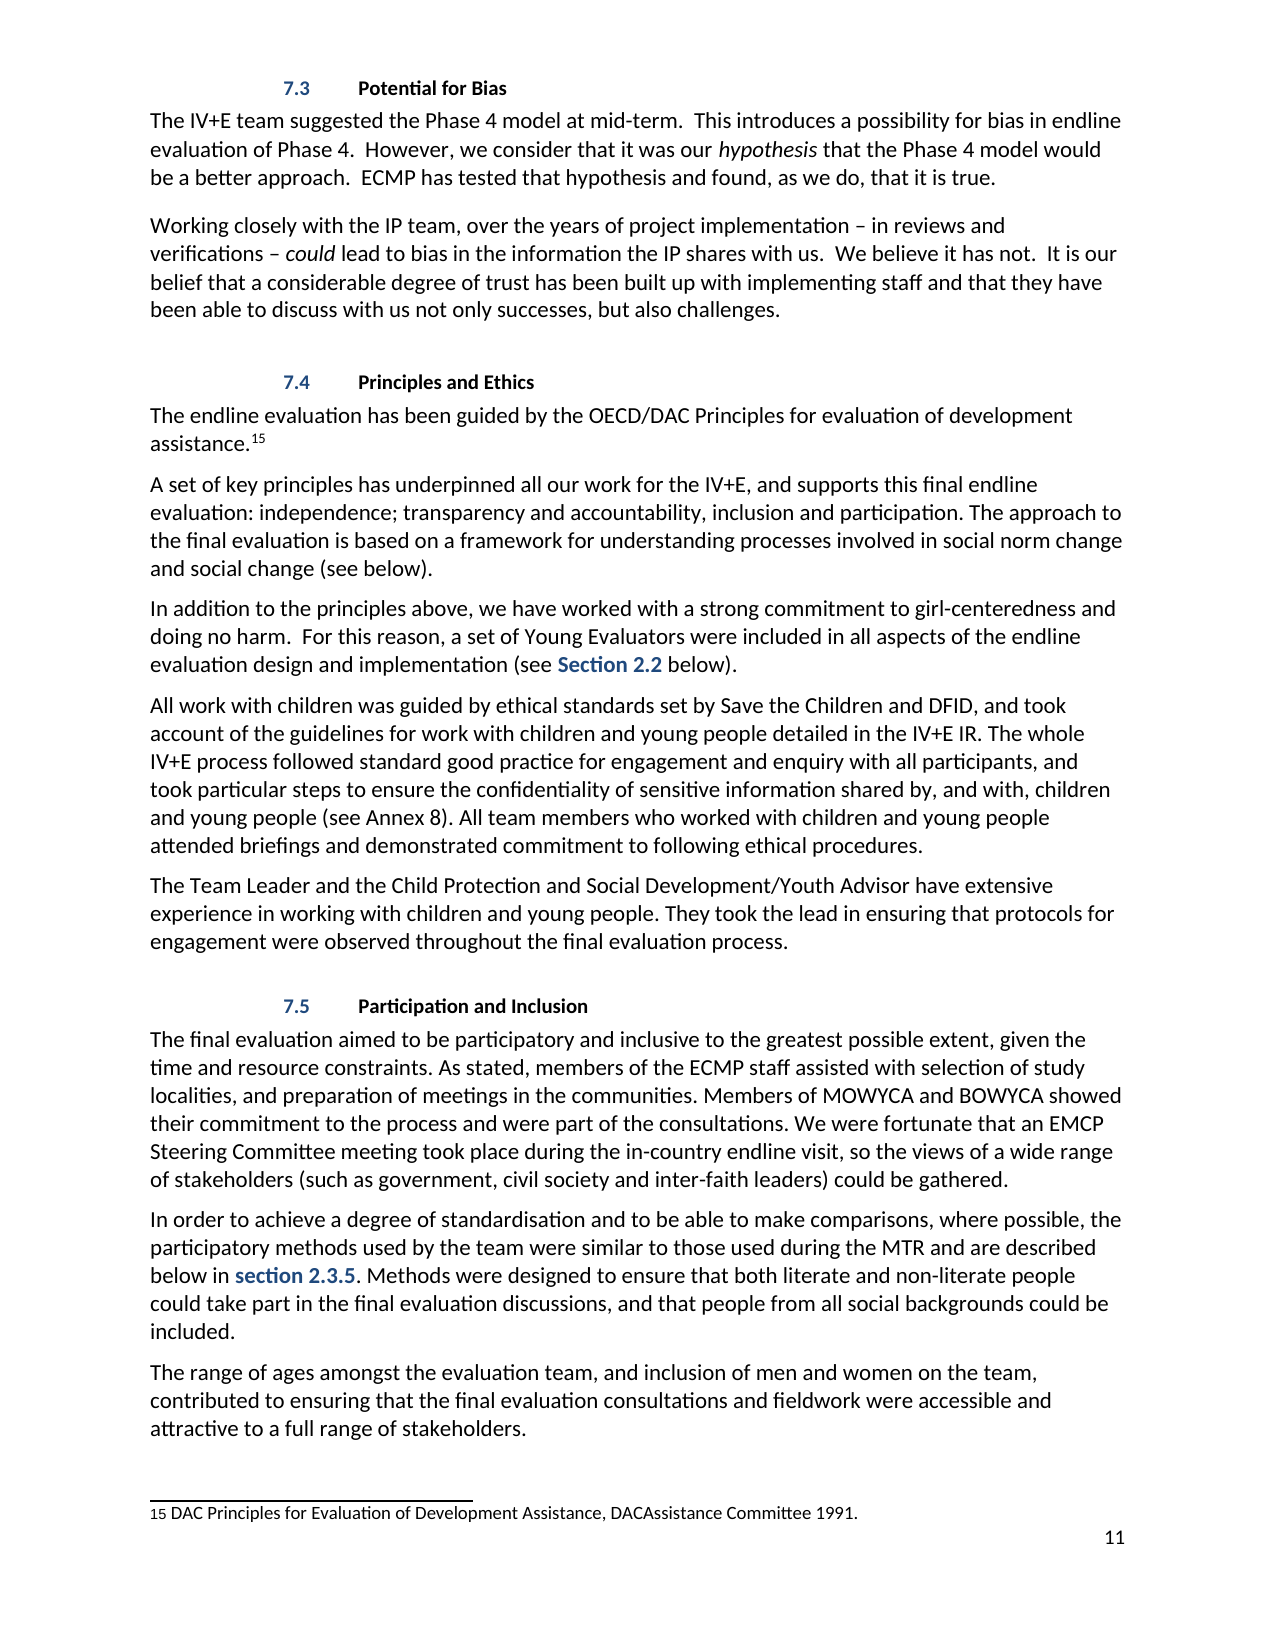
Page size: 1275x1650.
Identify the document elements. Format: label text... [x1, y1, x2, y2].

text A set of key principles has underpinned all our work for the IV+E, and supports this final endline evaluation: independence; transparency and accountability, inclusion and participation. The approach to the final evaluation is based on a framework for understanding processes involved in social norm change and social change (see below). [150, 470, 1125, 582]
text The Team Leader and the Child Protection and Social Development/Youth Advisor have extensive experience in working with children and young people. They took the lead in ensuring that protocols for engagement were observed throughout the final evaluation process. [150, 871, 1125, 956]
text The final evaluation aimed to be participatory and inclusive to the greatest possible extent, given the time and resource constraints. As stated, members of the ECMP staff assisted with selection of study localities, and preparation of meetings in the communities. Members of MOWYCA and BOWYCA showed their commitment to the process and were part of the consultations. We were fortunate that an EMCP Steering Committee meeting took place during the in-country endline visit, so the views of a wide range of stakeholders (such as government, civil society and inter-faith leaders) could be gathered. [150, 1025, 1125, 1193]
text DAC Principles for Evaluation of Development Assistance, DACAssistance Committee 1991. [150, 1501, 1125, 1524]
text In order to achieve a degree of standardisation and to be able to make comparisons, where possible, the participatory methods used by the team were similar to those used during the MTR and are described below in section 2.3.5. Methods were designed to ensure that both literate and non-literate people could take part in the final evaluation discussions, and that people from all social backgrounds could be included. [150, 1205, 1125, 1345]
subtitle Potential for Bias [283, 75, 1125, 100]
subtitle Principles and Ethics [283, 369, 1125, 395]
text The IV+E team suggested the Phase 4 model at mid-term. This introduces a possibility for bias in endline evaluation of Phase 4. However, we consider that it was our hypothesis that the Phase 4 model would be a better approach. ECMP has tested that hypothesis and found, as we do, that it is true. [150, 107, 1125, 191]
text The endline evaluation has been guided by the OECD/DAC Principles for evaluation of development assistance. [150, 401, 1125, 457]
subtitle Participation and Inclusion [283, 993, 1125, 1018]
text In addition to the principles above, we have worked with a strong commitment to girl-centeredness and doing no harm. For this reason, a set of Young Evaluators were included in all aspects of the endline evaluation design and implementation (see Section 2.2 below). [150, 594, 1125, 678]
text All work with children was guided by ethical standards set by Save the Children and DFID, and took account of the guidelines for work with children and young people detailed in the IV+E IR. The whole IV+E process followed standard good practice for engagement and enquiry with all participants, and took particular steps to ensure the confidentiality of sensitive information shared by, and with, children and young people (see Annex 8). All team members who worked with children and young people attended briefings and demonstrated commitment to following ethical procedures. [150, 691, 1125, 859]
text The range of ages amongst the evaluation team, and inclusion of men and women on the team, contributed to ensuring that the final evaluation consultations and fieldwork were accessible and attractive to a full range of stakeholders. [150, 1358, 1125, 1442]
text Working closely with the IP team, over the years of project implementation – in reviews and verifications – could lead to bias in the information the IP shares with us. We believe it has not. It is our belief that a considerable degree of trust has been built up with implementing staff and that they have been able to discuss with us not only successes, but also challenges. [150, 212, 1125, 324]
